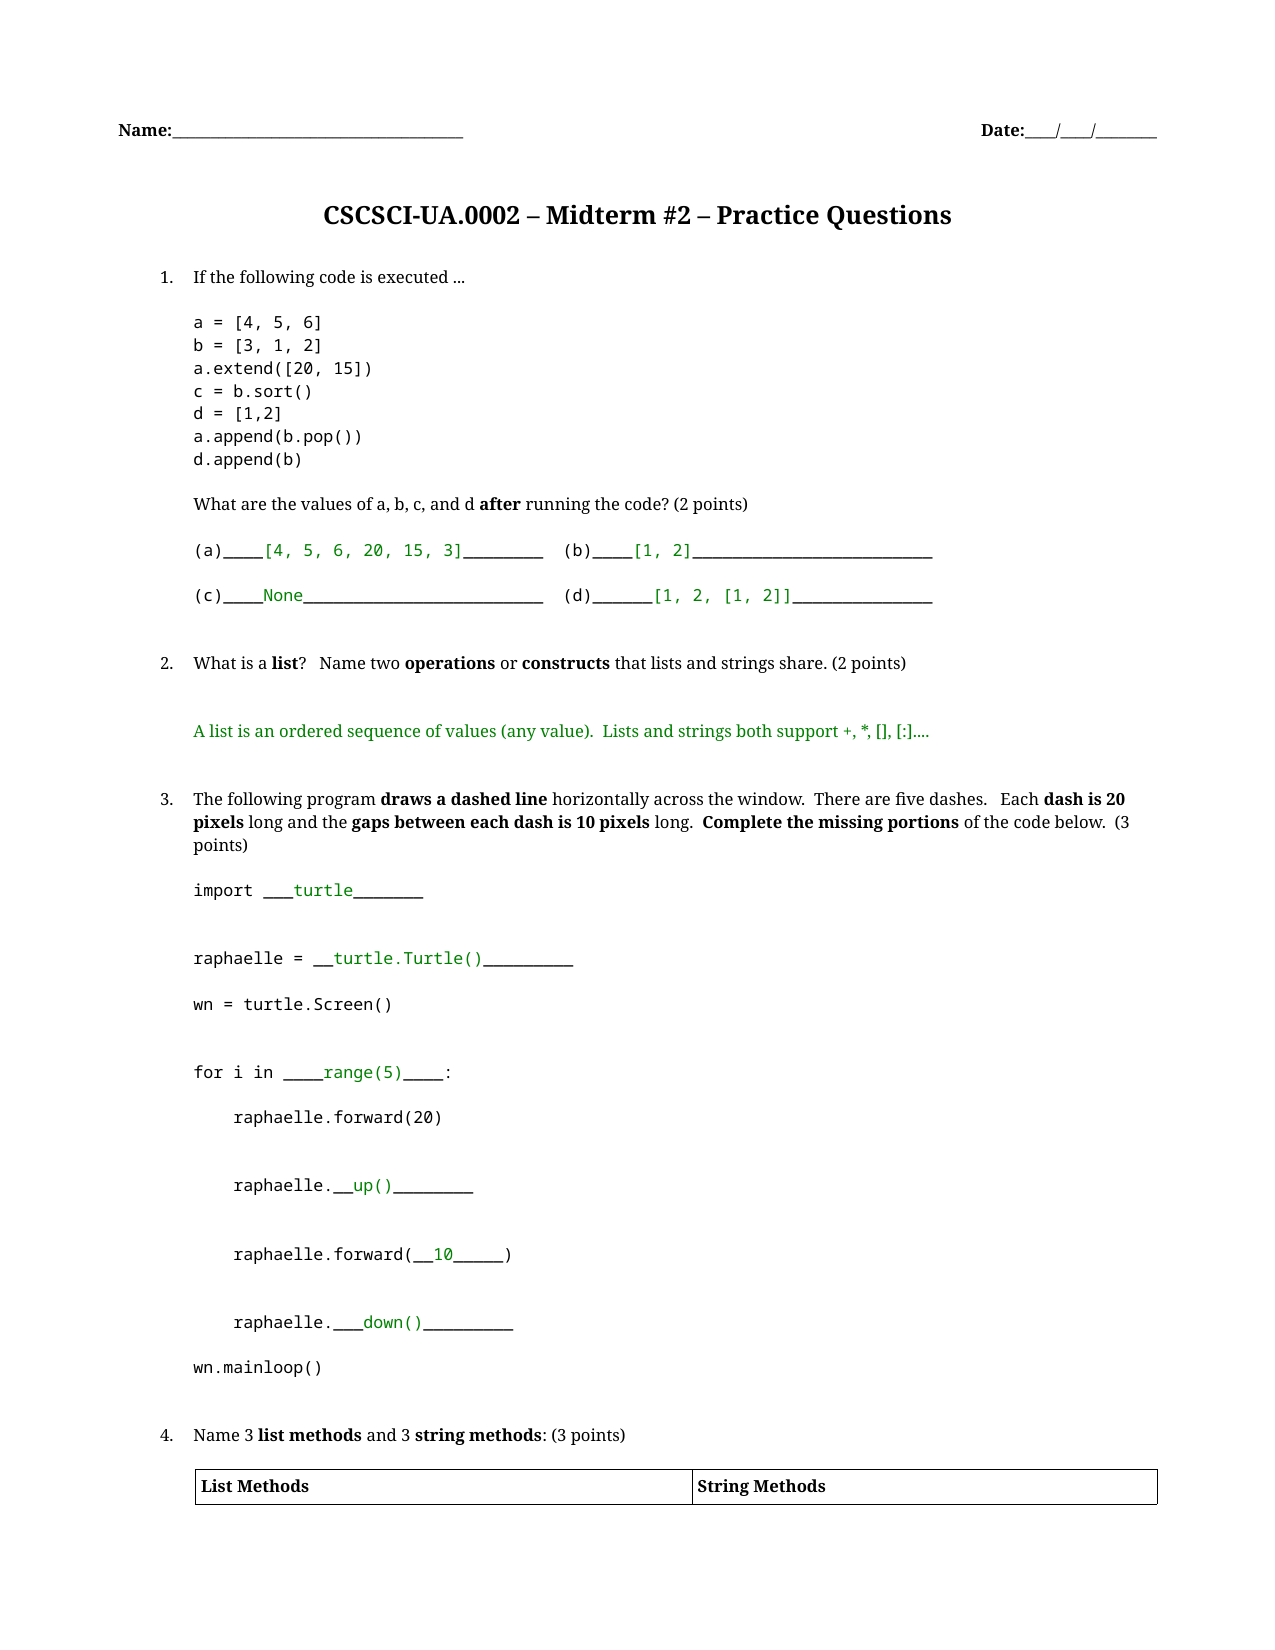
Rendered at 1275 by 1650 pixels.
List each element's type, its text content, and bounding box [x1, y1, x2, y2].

table_cell [118, 141, 798, 163]
list The following program draws a dashed line horizontally across the window. There are five dashes. Each dash is 20 pixels long and the gaps between each dash is 10 pixels long. Complete the missing portions of the code below. (3 points) import ___turtle_______ [156, 788, 1157, 947]
list d.append(b) What are the values of a, b, c, and d after running the code? (2 points) (a)____[4, 5, 6, 20, 15, 3]________ (b)____[1, 2]________________________ (c)____None________________________ (d)______[1, 2, [1, 2]]______________ [156, 447, 1157, 652]
list raphaelle = __turtle.Turtle()_________ wn = turtle.Screen() [156, 947, 1157, 1015]
list What is a list? Name two operations or constructs that lists and strings share. (2 points) A list is an ordered sequence of values (any value). Lists and strings both support +, *, [], [:].... [156, 652, 1157, 788]
table_header String Methods [693, 1470, 1157, 1503]
list raphaelle.forward(20) [156, 1106, 1157, 1174]
table_header List Methods [196, 1470, 692, 1503]
table_cell [799, 141, 1157, 163]
list If the following code is executed ... a = [4, 5, 6] [156, 266, 1157, 334]
list a.extend([20, 15]) [156, 357, 1157, 379]
list raphaelle.___down()_________ [156, 1310, 1157, 1333]
list raphaelle.forward(__10_____) [156, 1242, 1157, 1310]
list raphaelle.__up()________ [156, 1174, 1157, 1197]
list Name 3 list methods and 3 string methods: (3 points) [156, 1424, 1157, 1447]
table_header Name:______________________________________ [118, 118, 798, 141]
list d = [1,2] [156, 402, 1157, 425]
table_header Date:____/____/________ [799, 118, 1157, 141]
list b = [3, 1, 2] [156, 334, 1157, 357]
list wn.mainloop() [156, 1356, 1157, 1378]
list a.append(b.pop()) [156, 425, 1157, 447]
list c = b.sort() [156, 379, 1157, 402]
list for i in ____range(5)____: [156, 1061, 1157, 1106]
text CSCSCI-UA.0002 – Midterm #2 – Practice Questions [118, 163, 1157, 266]
